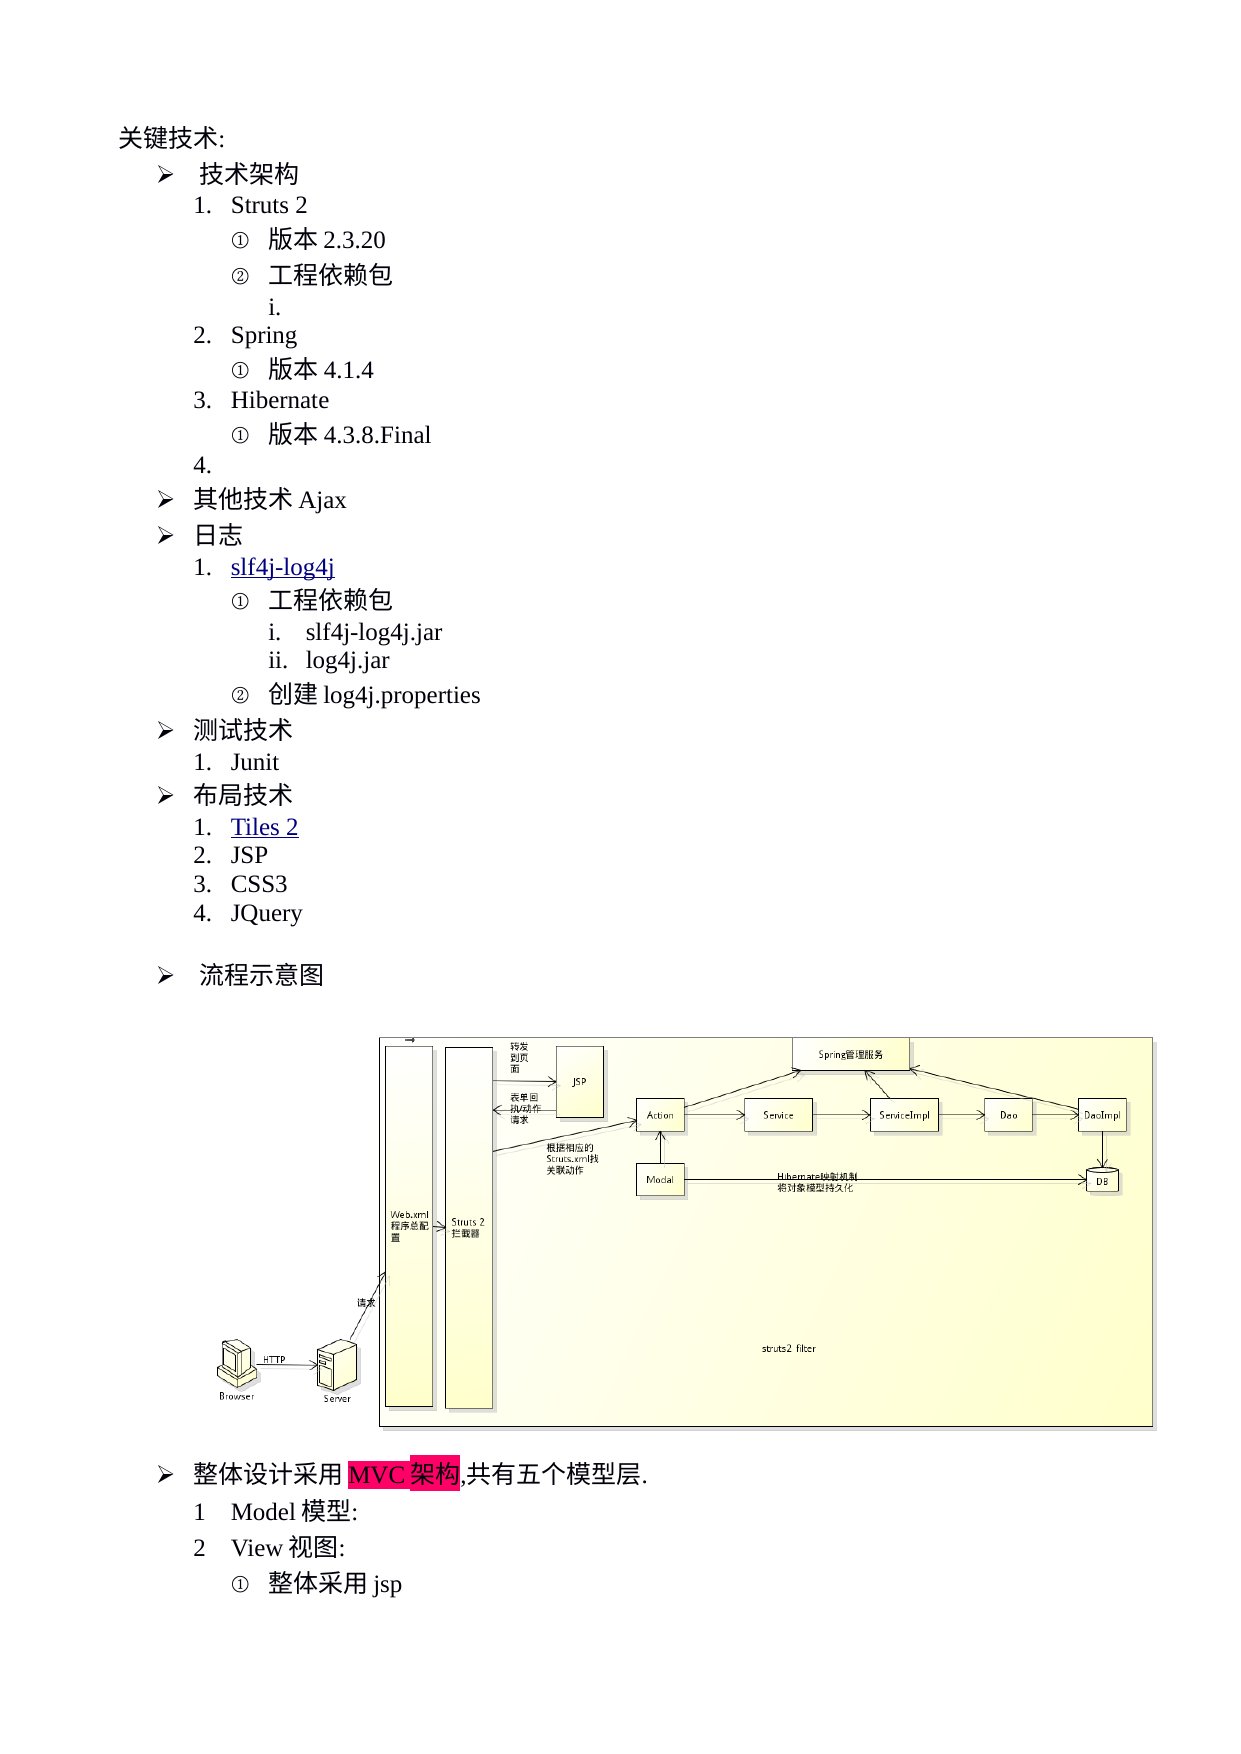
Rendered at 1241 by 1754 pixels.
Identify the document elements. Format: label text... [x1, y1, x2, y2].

list Spring [193, 321, 1122, 349]
list slf4j-log4j [193, 552, 1122, 581]
list Junit [193, 747, 1122, 776]
list 测试技术 [156, 711, 1122, 747]
list slf4j-log4j.jar [268, 617, 1122, 646]
list Tiles 2 [193, 812, 1122, 841]
text 关键技术: [118, 118, 1122, 154]
list 布局技术 [156, 776, 1122, 812]
list Model模型: [193, 1491, 1122, 1527]
list Hibernate [193, 386, 1122, 414]
list 版本 4.3.8.Final [231, 414, 1122, 451]
list 整体设计采用MVC架构,共有五个模型层. [156, 1455, 1122, 1491]
list 其他技术Ajax [156, 479, 1122, 516]
list 日志 [156, 516, 1122, 552]
list 工程依赖包 [231, 581, 1122, 617]
list 整体采用jsp [231, 1564, 1122, 1600]
list CSS3 [193, 869, 1122, 898]
list log4j.jar [268, 646, 1122, 674]
list 版本2.3.20 [231, 219, 1122, 256]
list 技术架构 [156, 154, 1122, 191]
picture [193, 991, 1198, 1455]
list JSP [193, 841, 1122, 869]
list JQuery [193, 898, 1122, 927]
list Struts 2 [193, 191, 1122, 219]
list 工程依赖包 [231, 256, 1122, 292]
list 版本 4.1.4 [231, 349, 1122, 386]
list 创建log4j.properties [231, 674, 1122, 711]
list View视图: [193, 1527, 1122, 1564]
list 流程示意图 [156, 956, 1122, 1455]
